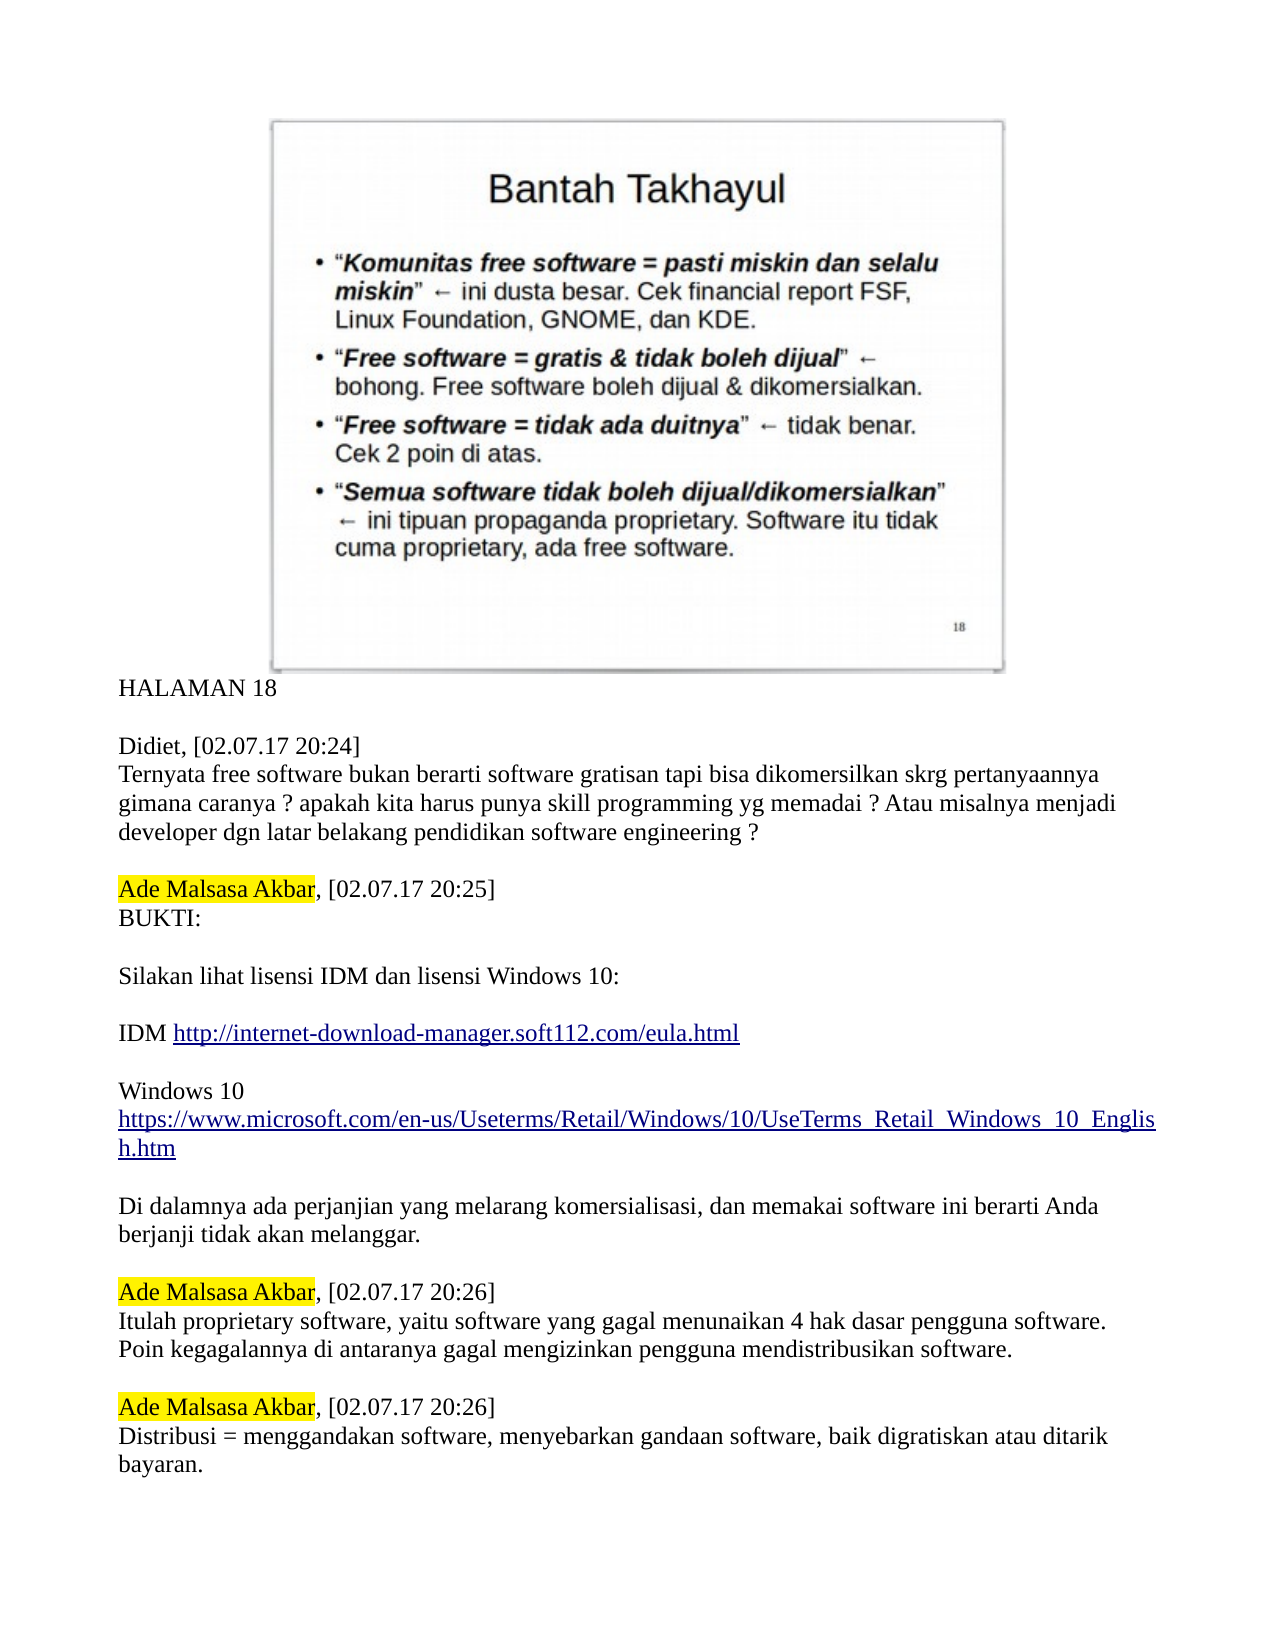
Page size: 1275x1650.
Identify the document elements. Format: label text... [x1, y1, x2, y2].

text Itulah proprietary software, yaitu software yang gagal menunaikan 4 hak dasar pengguna software. Poin kegagalannya di antaranya gagal mengizinkan pengguna mendistribusikan software. [118, 1306, 1157, 1363]
text Ade Malsasa Akbar, [02.07.17 20:25] [118, 874, 1157, 903]
picture [268, 118, 1007, 674]
text Ade Malsasa Akbar, [02.07.17 20:26] [118, 1277, 1157, 1306]
text Silakan lihat lisensi IDM dan lisensi Windows 10: [118, 961, 1157, 989]
text Ternyata free software bukan berarti software gratisan tapi bisa dikomersilkan skrg pertanyaannya gimana caranya ? apakah kita harus punya skill programming yg memadai ? Atau misalnya menjadi developer dgn latar belakang pendidikan software engineering ? [118, 759, 1157, 846]
text Didiet, [02.07.17 20:24] [118, 731, 1157, 759]
text Windows 10 https://www.microsoft.com/en-us/Useterms/Retail/Windows/10/UseTerms_Retail_Windows_10_English.htm [118, 1076, 1157, 1162]
text BUKTI: [118, 903, 1157, 932]
text Distribusi = menggandakan software, menyebarkan gandaan software, baik digratiskan atau ditarik bayaran. [118, 1421, 1157, 1478]
text Di dalamnya ada perjanjian yang melarang komersialisasi, dan memakai software ini berarti Anda berjanji tidak akan melanggar. [118, 1191, 1157, 1248]
text IDM http://internet-download-manager.soft112.com/eula.html [118, 1018, 1157, 1047]
text Ade Malsasa Akbar, [02.07.17 20:26] [118, 1392, 1157, 1421]
text HALAMAN 18 [118, 118, 1157, 702]
